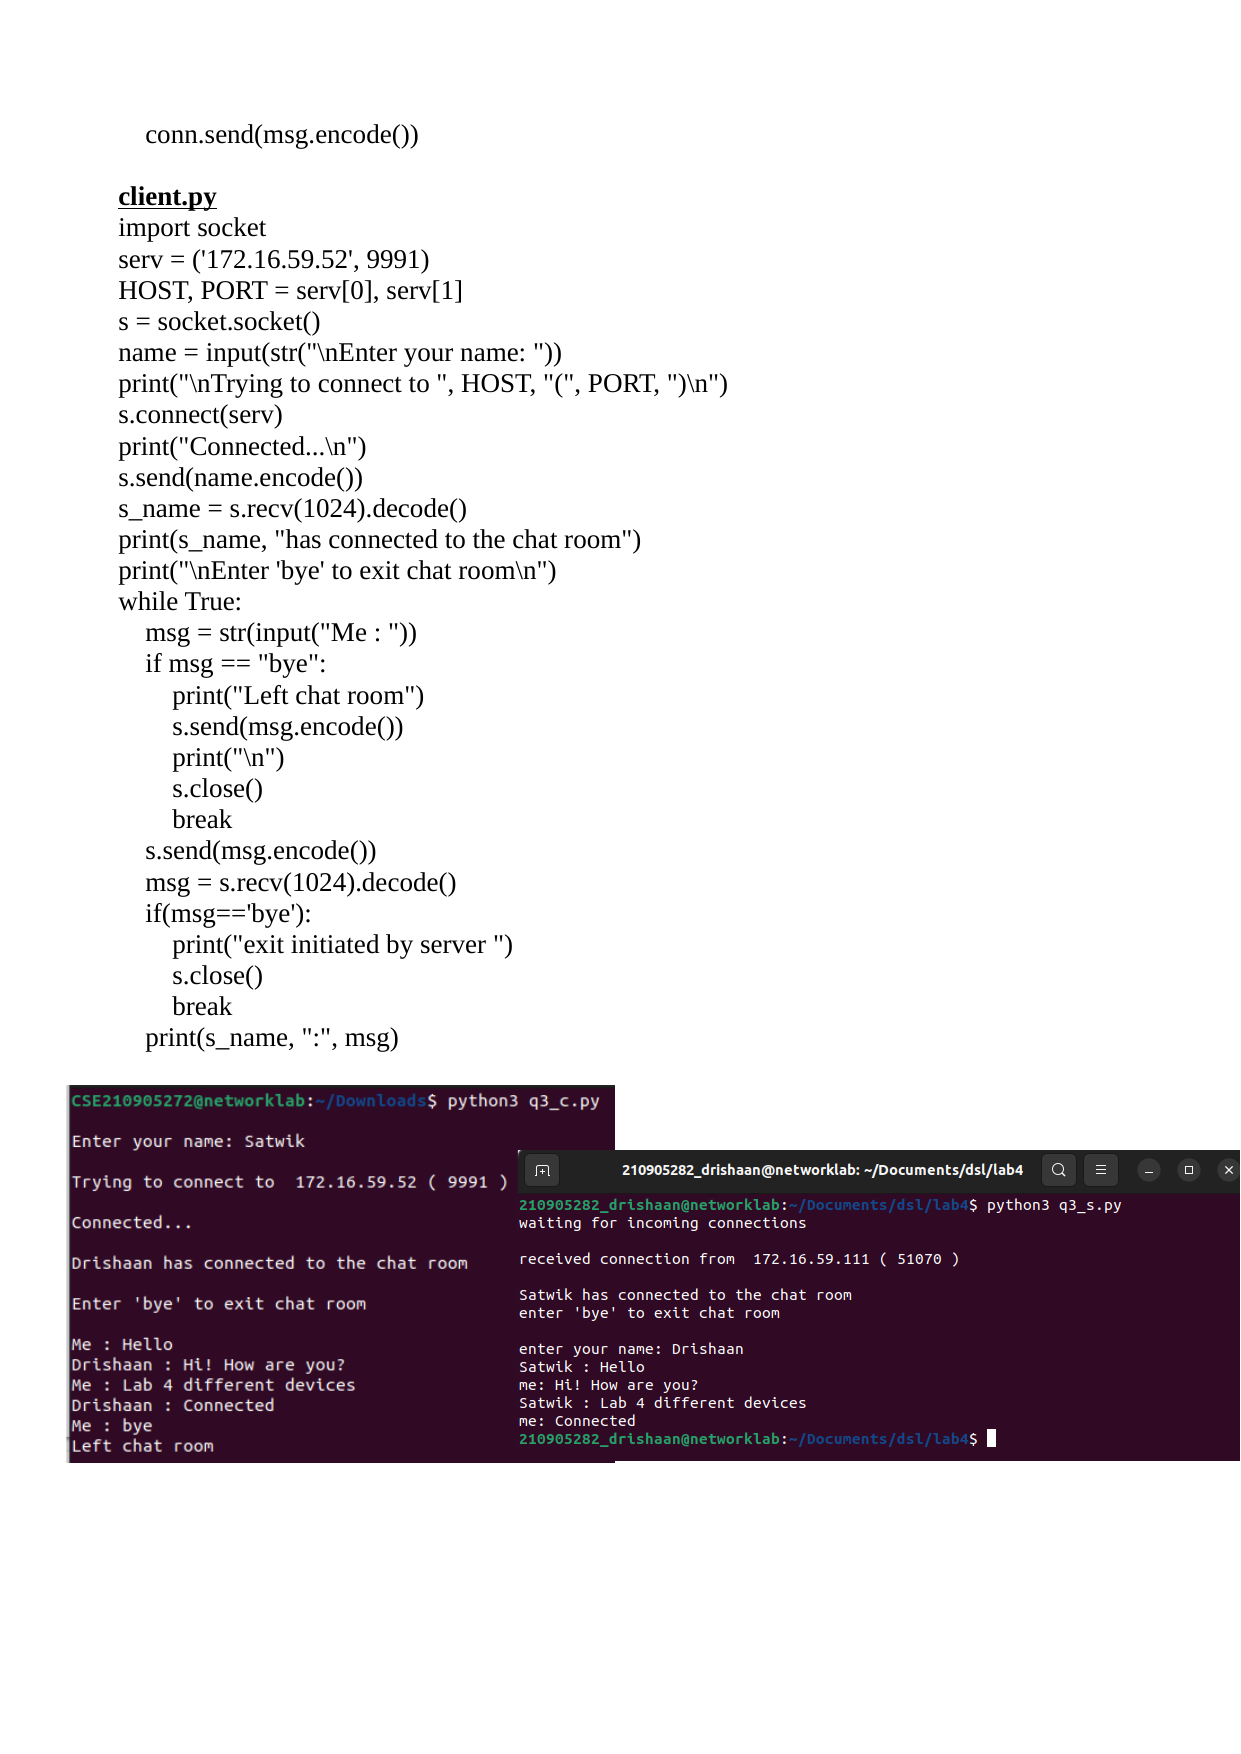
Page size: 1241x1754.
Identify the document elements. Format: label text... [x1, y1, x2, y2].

text conn.send(msg.encode()) [118, 118, 1122, 149]
text msg = str(input("Me : ")) [118, 616, 1122, 648]
text serv = ('172.16.59.52', 9991) [118, 243, 1122, 274]
text s.connect(serv) [118, 398, 1122, 429]
text print("\nEnter 'bye' to exit chat room\n") [118, 554, 1122, 585]
text print("\nTrying to connect to ", HOST, "(", PORT, ")\n") [118, 367, 1122, 398]
text print("\n") [118, 741, 1122, 772]
text print(s_name, "has connected to the chat room") [118, 523, 1122, 554]
text s_name = s.recv(1024).decode() [118, 492, 1122, 523]
text s.close() [118, 959, 1122, 990]
text HOST, PORT = serv[0], serv[1] [118, 274, 1122, 305]
text print(s_name, ":", msg) [118, 1021, 1122, 1052]
text s.close() [118, 772, 1122, 803]
text name = input(str("\nEnter your name: ")) [118, 336, 1122, 367]
text s = socket.socket() [118, 305, 1122, 336]
text print("exit initiated by server ") [118, 928, 1122, 959]
text s.send(msg.encode()) [118, 834, 1122, 866]
text while True: [118, 585, 1122, 616]
text s.send(name.encode()) [118, 461, 1122, 492]
text print("Left chat room") [118, 679, 1122, 710]
text msg = s.recv(1024).decode() [118, 866, 1122, 897]
text import socket [118, 212, 1122, 243]
text s.send(msg.encode()) [118, 710, 1122, 741]
text break [118, 990, 1122, 1021]
text print("Connected...\n") [118, 429, 1122, 461]
text break [118, 803, 1122, 834]
text if(msg=='bye'): [118, 897, 1122, 928]
text client.py [118, 180, 1122, 212]
text if msg == "bye": [118, 648, 1122, 679]
